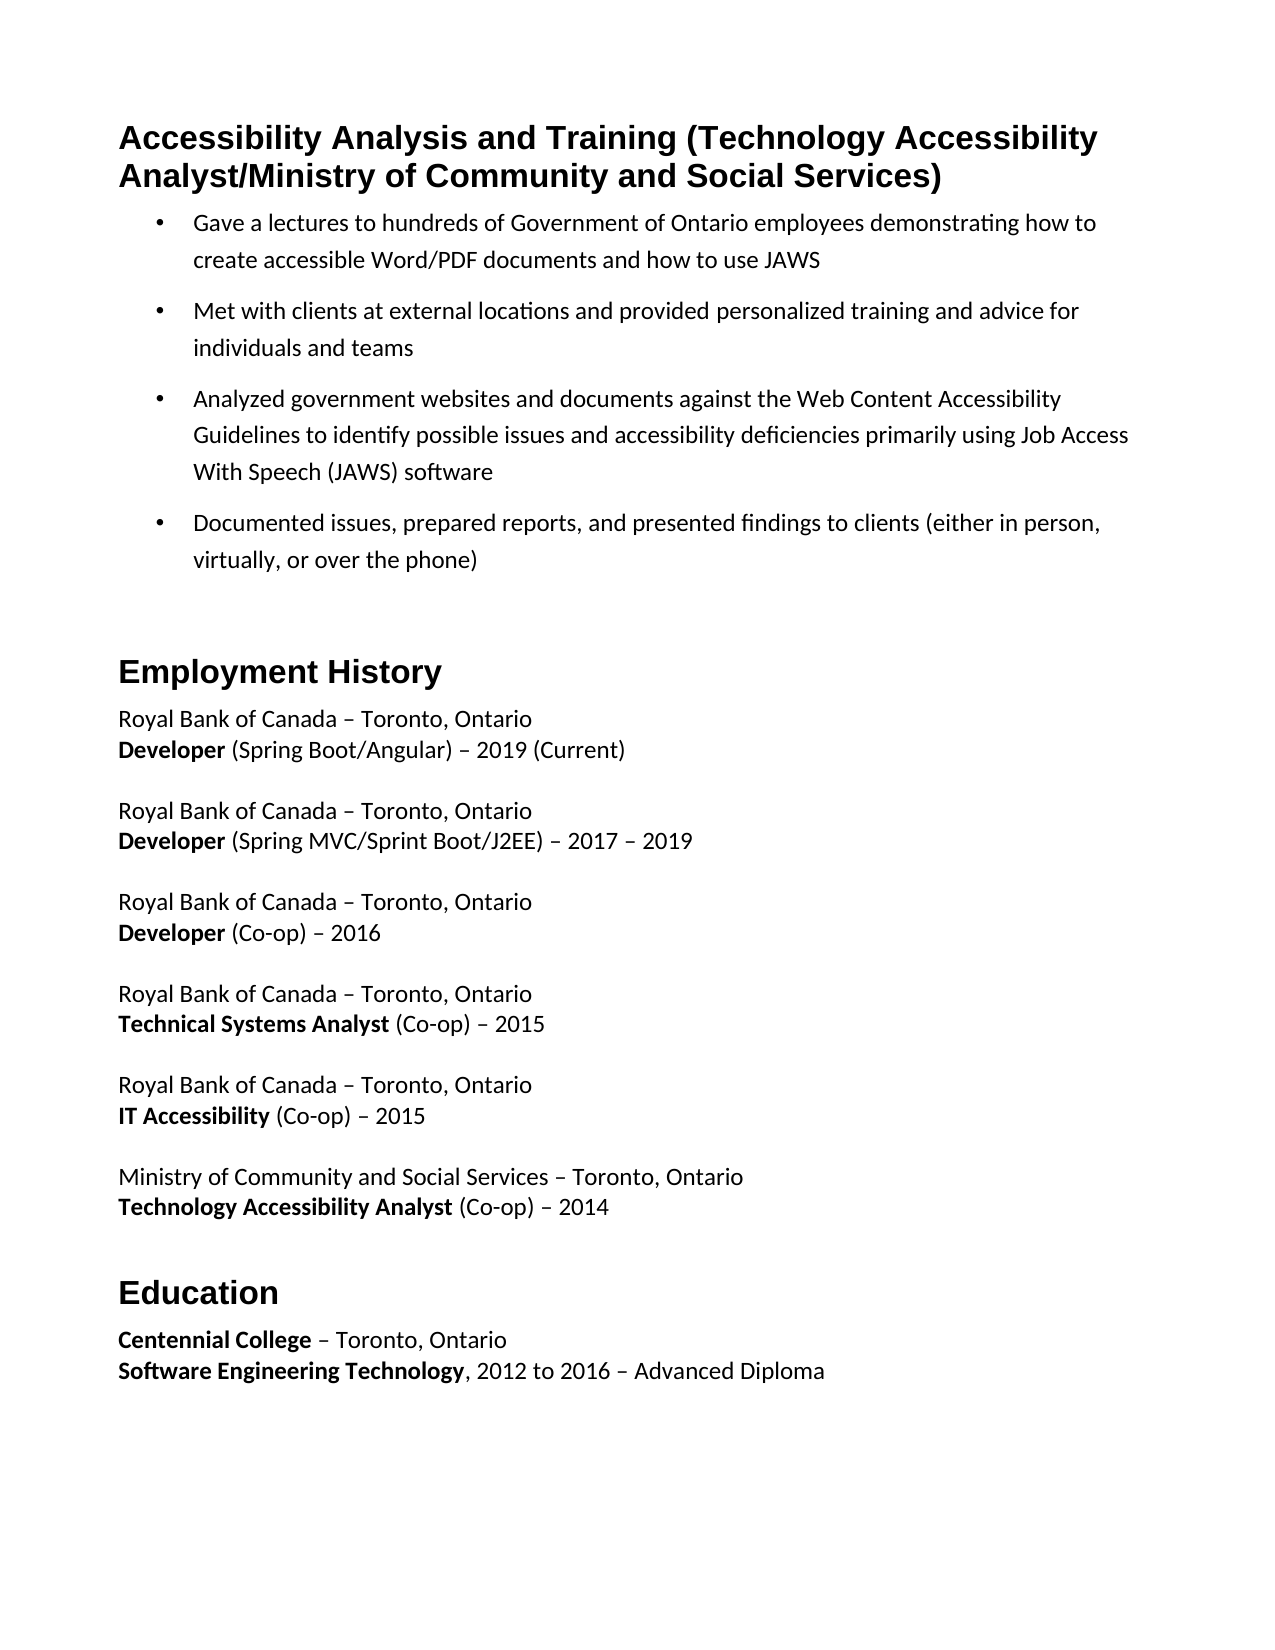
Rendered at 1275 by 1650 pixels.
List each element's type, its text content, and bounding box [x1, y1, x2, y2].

text Royal Bank of Canada – Toronto, Ontario [118, 703, 1157, 734]
text Developer (Co-op) – 2016 [118, 917, 1157, 947]
text Royal Bank of Canada – Toronto, Ontario [118, 886, 1157, 917]
text Ministry of Community and Social Services – Toronto, Ontario [118, 1161, 1157, 1192]
text IT Accessibility (Co-op) – 2015 [118, 1100, 1157, 1131]
text Developer (Spring Boot/Angular) – 2019 (Current) [118, 734, 1157, 764]
text Centennial College – Toronto, Ontario [118, 1324, 1157, 1355]
subtitle Education [118, 1273, 1157, 1312]
text Software Engineering Technology, 2012 to 2016 – Advanced Diploma [118, 1355, 1157, 1385]
text Royal Bank of Canada – Toronto, Ontario [118, 1069, 1157, 1100]
text Developer (Spring MVC/Sprint Boot/J2EE) – 2017 – 2019 [118, 825, 1157, 856]
text Technology Accessibility Analyst (Co-op) – 2014 [118, 1192, 1157, 1222]
list Analyzed government websites and documents against the Web Content Accessibility Guidelines to identify possible issues and accessibility deficiencies primarily using Job Access With Speech (JAWS) software [156, 383, 1157, 487]
text Royal Bank of Canada – Toronto, Ontario [118, 978, 1157, 1008]
subtitle Accessibility Analysis and Training (Technology Accessibility Analyst/Ministry of Community and Social Services) [118, 118, 1157, 195]
list Gave a lectures to hundreds of Government of Ontario employees demonstrating how to create accessible Word/PDF documents and how to use JAWS [156, 207, 1157, 274]
list Met with clients at external locations and provided personalized training and advice for individuals and teams [156, 295, 1157, 362]
text Technical Systems Analyst (Co-op) – 2015 [118, 1008, 1157, 1039]
subtitle Employment History [118, 652, 1157, 691]
list Documented issues, prepared reports, and presented findings to clients (either in person, virtually, or over the phone) [156, 507, 1157, 574]
text Royal Bank of Canada – Toronto, Ontario [118, 795, 1157, 825]
